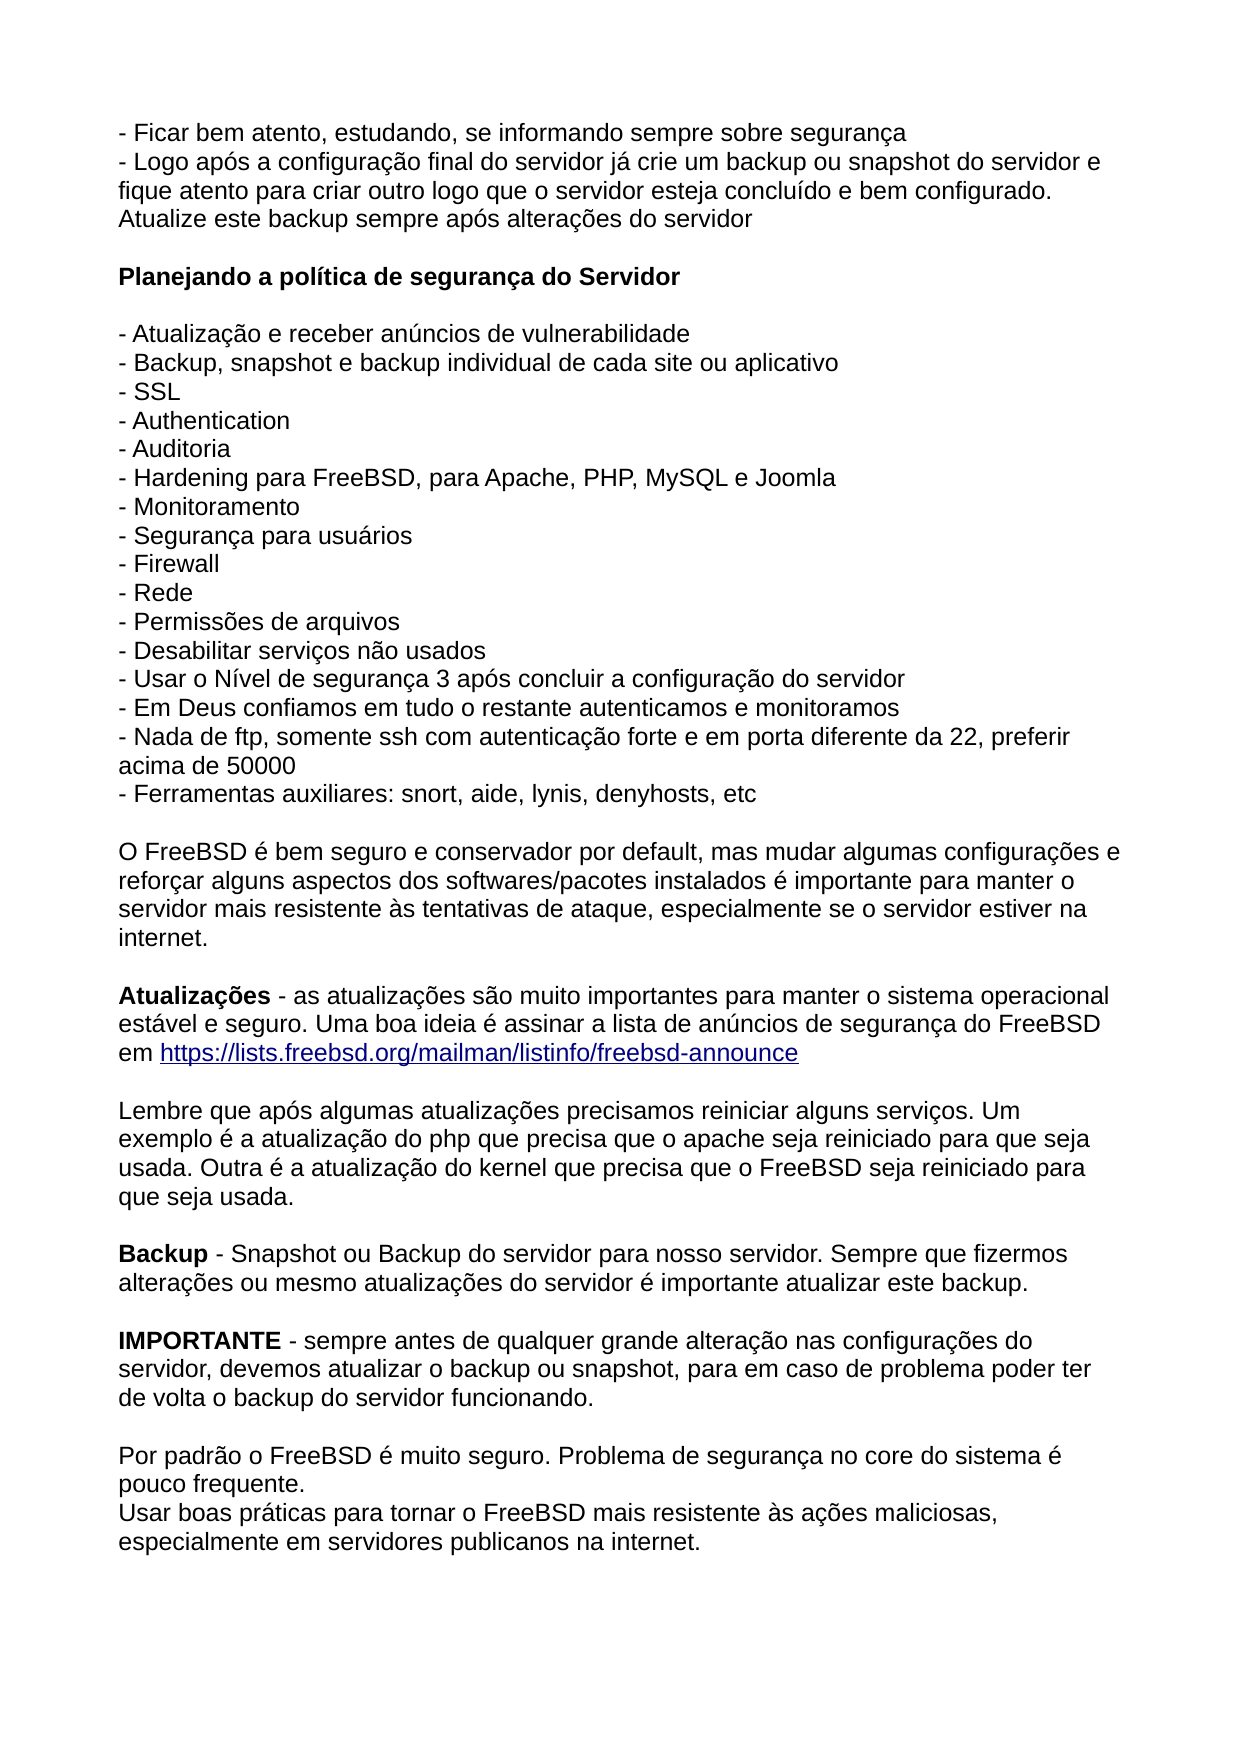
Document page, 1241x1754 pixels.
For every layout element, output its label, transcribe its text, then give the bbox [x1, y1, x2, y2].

text - Backup, snapshot e backup individual de cada site ou aplicativo [118, 348, 1122, 377]
text Backup - Snapshot ou Backup do servidor para nosso servidor. Sempre que fizermos alterações ou mesmo atualizações do servidor é importante atualizar este backup. [118, 1239, 1122, 1297]
text Planejando a política de segurança do Servidor [118, 262, 1122, 291]
text - Em Deus confiamos em tudo o restante autenticamos e monitoramos [118, 693, 1122, 722]
text - Permissões de arquivos [118, 607, 1122, 636]
text Lembre que após algumas atualizações precisamos reiniciar alguns serviços. Um exemplo é a atualização do php que precisa que o apache seja reiniciado para que seja usada. Outra é a atualização do kernel que precisa que o FreeBSD seja reiniciado para que seja usada. [118, 1096, 1122, 1211]
text - Desabilitar serviços não usados [118, 636, 1122, 664]
text Atualizações - as atualizações são muito importantes para manter o sistema operacional estável e seguro. Uma boa ideia é assinar a lista de anúncios de segurança do FreeBSD em https://lists.freebsd.org/mailman/listinfo/freebsd-announce [118, 981, 1122, 1067]
text - Ficar bem atento, estudando, se informando sempre sobre segurança [118, 118, 1122, 147]
text O FreeBSD é bem seguro e conservador por default, mas mudar algumas configurações e reforçar alguns aspectos dos softwares/pacotes instalados é importante para manter o servidor mais resistente às tentativas de ataque, especialmente se o servidor estiver na internet. [118, 837, 1122, 952]
text - Usar o Nível de segurança 3 após concluir a configuração do servidor [118, 664, 1122, 693]
text - Firewall [118, 549, 1122, 578]
text - Segurança para usuários [118, 521, 1122, 549]
text Usar boas práticas para tornar o FreeBSD mais resistente às ações maliciosas, especialmente em servidores publicanos na internet. [118, 1498, 1122, 1556]
text IMPORTANTE - sempre antes de qualquer grande alteração nas configurações do servidor, devemos atualizar o backup ou snapshot, para em caso de problema poder ter de volta o backup do servidor funcionando. [118, 1326, 1122, 1412]
text - Hardening para FreeBSD, para Apache, PHP, MySQL e Joomla [118, 463, 1122, 492]
text - Nada de ftp, somente ssh com autenticação forte e em porta diferente da 22, preferir acima de 50000 [118, 722, 1122, 779]
text Por padrão o FreeBSD é muito seguro. Problema de segurança no core do sistema é pouco frequente. [118, 1441, 1122, 1498]
text - Logo após a configuração final do servidor já crie um backup ou snapshot do servidor e fique atento para criar outro logo que o servidor esteja concluído e bem configurado. Atualize este backup sempre após alterações do servidor [118, 147, 1122, 233]
text - Monitoramento [118, 492, 1122, 521]
text - Atualização e receber anúncios de vulnerabilidade [118, 319, 1122, 348]
text - Authentication [118, 406, 1122, 434]
text - Ferramentas auxiliares: snort, aide, lynis, denyhosts, etc [118, 779, 1122, 808]
text - SSL [118, 377, 1122, 406]
text - Rede [118, 578, 1122, 607]
text - Auditoria [118, 434, 1122, 463]
